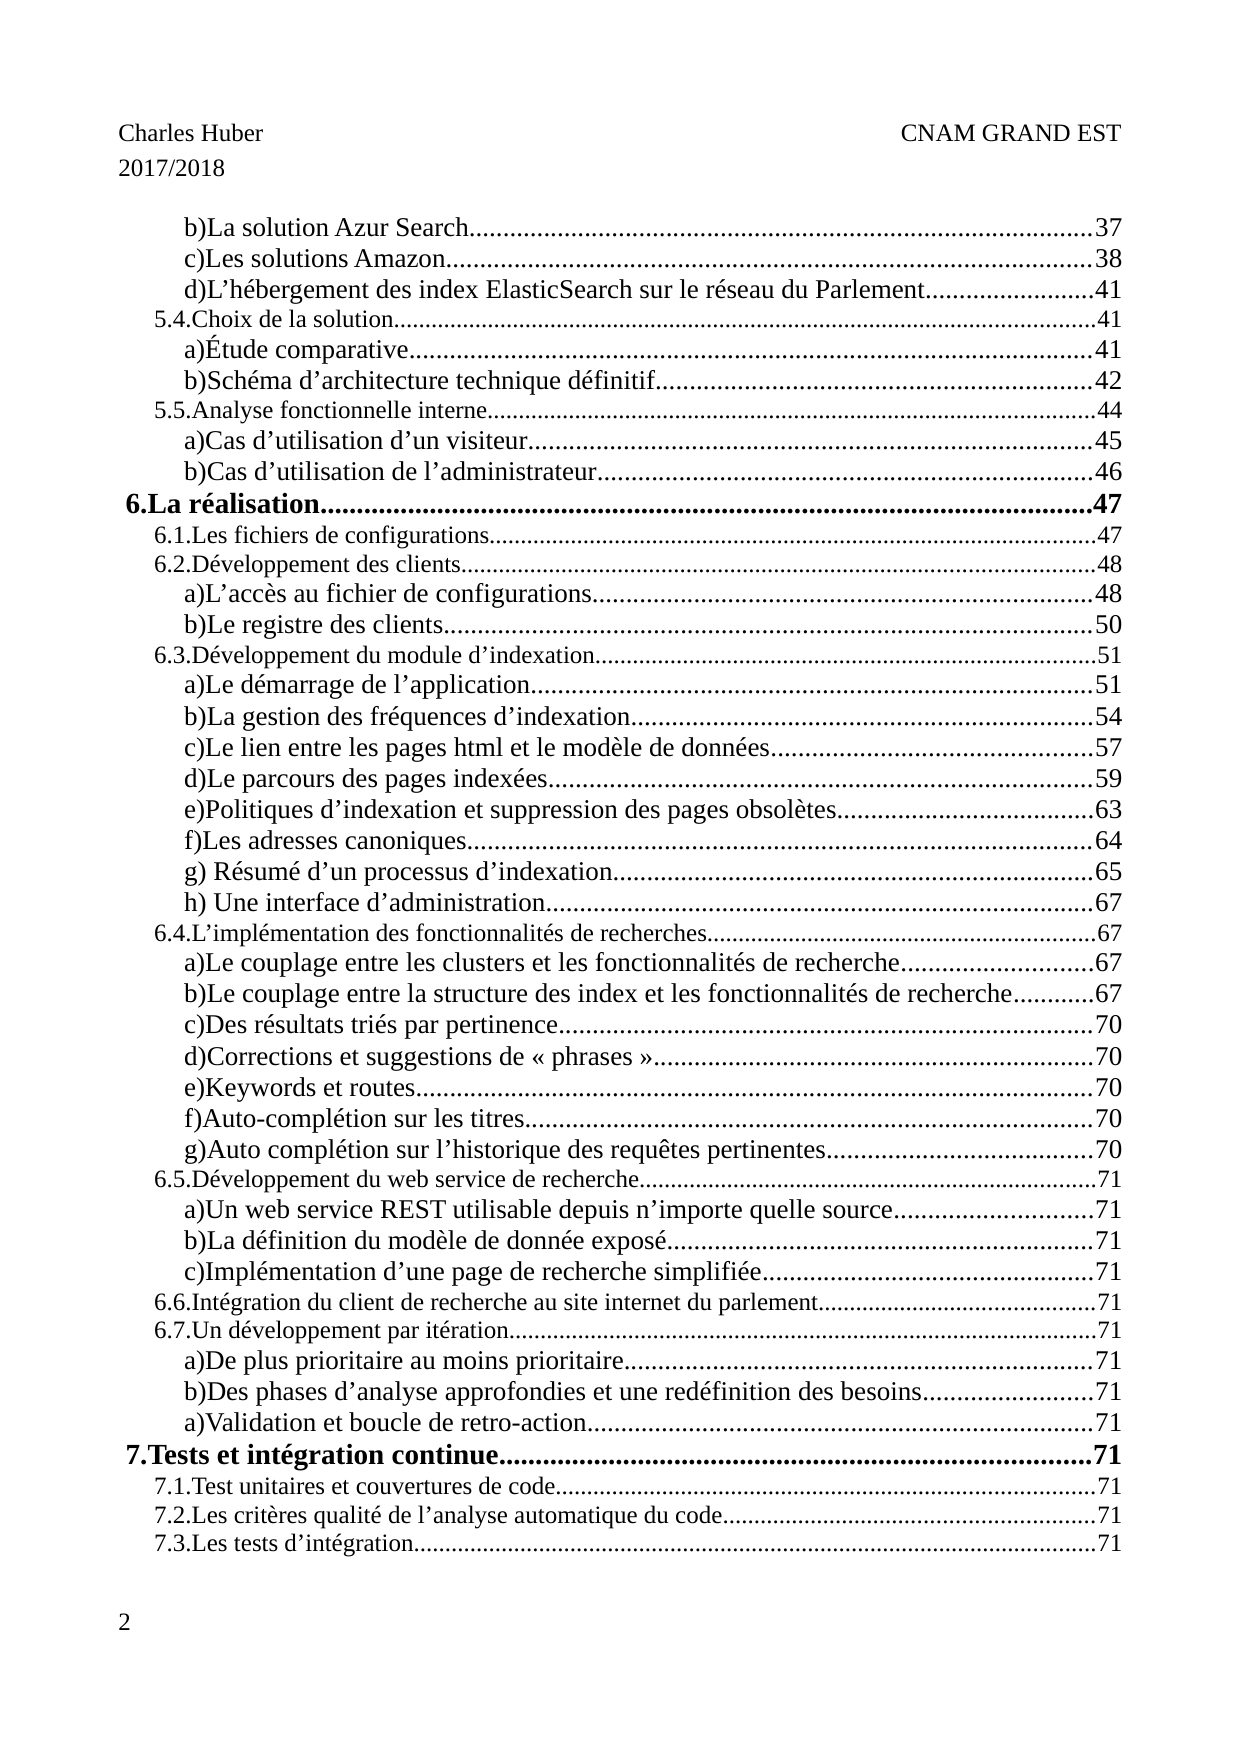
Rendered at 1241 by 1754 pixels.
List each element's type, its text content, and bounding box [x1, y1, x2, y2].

text 6.3.Développement du module d’indexation 51 [148, 640, 1122, 668]
text f)Les adresses canoniques 64 [177, 824, 1122, 855]
text 5.5.Analyse fonctionnelle interne 44 [148, 395, 1122, 424]
text c)Implémentation d’une page de recherche simplifiée 71 [177, 1255, 1122, 1287]
text d)Corrections et suggestions de « phrases » 70 [177, 1040, 1122, 1071]
text a)Un web service REST utilisable depuis n’importe quelle source 71 [177, 1193, 1122, 1224]
text c)Le lien entre les pages html et le modèle de données 57 [177, 731, 1122, 762]
text 6.7.Un développement par itération 71 [148, 1315, 1122, 1344]
text 6.4.L’implémentation des fonctionnalités de recherches 67 [148, 918, 1122, 946]
text 7.2.Les critères qualité de l’analyse automatique du code 71 [148, 1500, 1122, 1528]
text 7.Tests et intégration continue 71 [118, 1437, 1122, 1471]
text a)Étude comparative 41 [177, 333, 1122, 364]
text 6.5.Développement du web service de recherche 71 [148, 1164, 1122, 1193]
text 7.1.Test unitaires et couvertures de code 71 [148, 1471, 1122, 1500]
text 6.1.Les fichiers de configurations 47 [148, 520, 1122, 549]
text d)L’hébergement des index ElasticSearch sur le réseau du Parlement 41 [177, 273, 1122, 304]
text f)Auto-complétion sur les titres 70 [177, 1102, 1122, 1133]
text 5.4.Choix de la solution 41 [148, 304, 1122, 333]
text 7.3.Les tests d’intégration 71 [148, 1528, 1122, 1557]
text 6.6.Intégration du client de recherche au site internet du parlement 71 [148, 1287, 1122, 1315]
text g)Auto complétion sur l’historique des requêtes pertinentes 70 [177, 1133, 1122, 1164]
text c)Les solutions Amazon 38 [177, 242, 1122, 273]
text a)Validation et boucle de retro-action 71 [177, 1406, 1122, 1437]
text e)Politiques d’indexation et suppression des pages obsolètes 63 [177, 793, 1122, 824]
text a)L’accès au fichier de configurations 48 [177, 577, 1122, 608]
text b)Cas d’utilisation de l’administrateur 46 [177, 455, 1122, 486]
text h) Une interface d’administration 67 [177, 886, 1122, 918]
text c)Des résultats triés par pertinence 70 [177, 1009, 1122, 1040]
text b)La définition du modèle de donnée exposé 71 [177, 1224, 1122, 1255]
text a)Le démarrage de l’application 51 [177, 668, 1122, 699]
text 6.2.Développement des clients 48 [148, 549, 1122, 577]
text d)Le parcours des pages indexées 59 [177, 762, 1122, 793]
text a)De plus prioritaire au moins prioritaire 71 [177, 1344, 1122, 1375]
text a)Le couplage entre les clusters et les fonctionnalités de recherche 67 [177, 946, 1122, 977]
text b)Le couplage entre la structure des index et les fonctionnalités de recherche 67 [177, 977, 1122, 1009]
text b)La gestion des fréquences d’indexation 54 [177, 699, 1122, 731]
text b)Le registre des clients 50 [177, 608, 1122, 640]
text 6.La réalisation 47 [118, 486, 1122, 520]
text e)Keywords et routes 70 [177, 1071, 1122, 1102]
text b)Schéma d’architecture technique définitif 42 [177, 364, 1122, 395]
text b)La solution Azur Search 37 [177, 211, 1122, 242]
text b)Des phases d’analyse approfondies et une redéfinition des besoins 71 [177, 1375, 1122, 1406]
text a)Cas d’utilisation d’un visiteur 45 [177, 424, 1122, 455]
text g) Résumé d’un processus d’indexation 65 [177, 855, 1122, 886]
